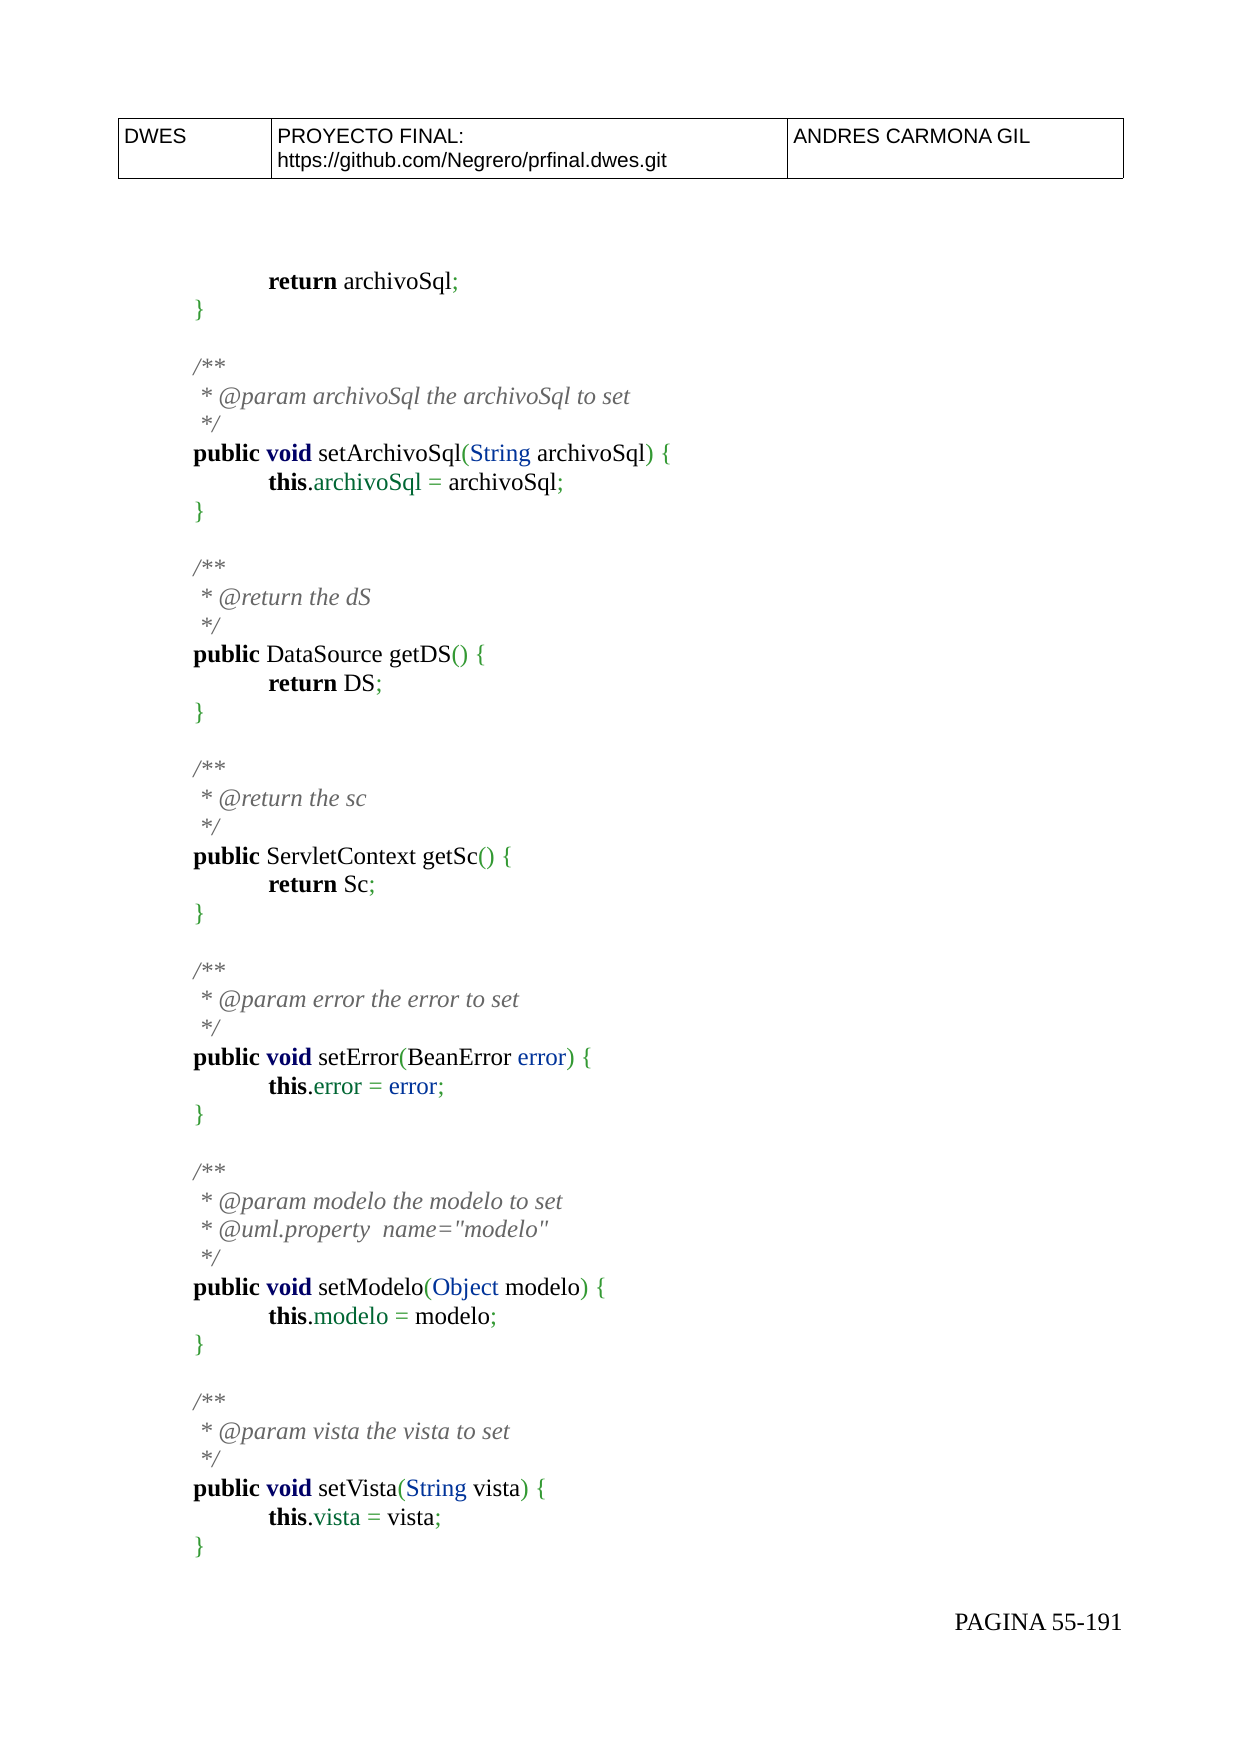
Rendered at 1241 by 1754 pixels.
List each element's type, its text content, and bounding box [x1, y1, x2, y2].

text return DS; [118, 668, 1122, 697]
text /** [118, 352, 1122, 381]
text * @return the dS [118, 582, 1122, 611]
text * @param modelo the modelo to set [118, 1186, 1122, 1214]
text /** [118, 1387, 1122, 1416]
text /** [118, 754, 1122, 783]
text this.vista = vista; [118, 1502, 1122, 1531]
text this.error = error; [118, 1071, 1122, 1099]
text } [118, 1099, 1122, 1128]
text this.modelo = modelo; [118, 1301, 1122, 1329]
text * @param vista the vista to set [118, 1416, 1122, 1444]
text } [118, 496, 1122, 524]
text public void setVista(String vista) { [118, 1473, 1122, 1502]
text public DataSource getDS() { [118, 639, 1122, 668]
text } [118, 697, 1122, 726]
text */ [118, 611, 1122, 639]
text public ServletContext getSc() { [118, 841, 1122, 869]
text */ [118, 812, 1122, 841]
text * @uml.property name="modelo" [118, 1214, 1122, 1243]
text public void setError(BeanError error) { [118, 1042, 1122, 1071]
text public void setModelo(Object modelo) { [118, 1272, 1122, 1301]
text */ [118, 1243, 1122, 1272]
text } [118, 1531, 1122, 1559]
text } [118, 898, 1122, 927]
text return archivoSql; [118, 266, 1122, 294]
text } [118, 294, 1122, 323]
text */ [118, 1444, 1122, 1473]
text public void setArchivoSql(String archivoSql) { [118, 438, 1122, 467]
text /** [118, 1157, 1122, 1186]
text return Sc; [118, 869, 1122, 898]
text this.archivoSql = archivoSql; [118, 467, 1122, 496]
text * @return the sc [118, 783, 1122, 812]
text * @param archivoSql the archivoSql to set [118, 381, 1122, 409]
text /** [118, 956, 1122, 984]
text * @param error the error to set [118, 984, 1122, 1013]
text } [118, 1329, 1122, 1358]
text */ [118, 1013, 1122, 1042]
text */ [118, 409, 1122, 438]
text /** [118, 553, 1122, 582]
